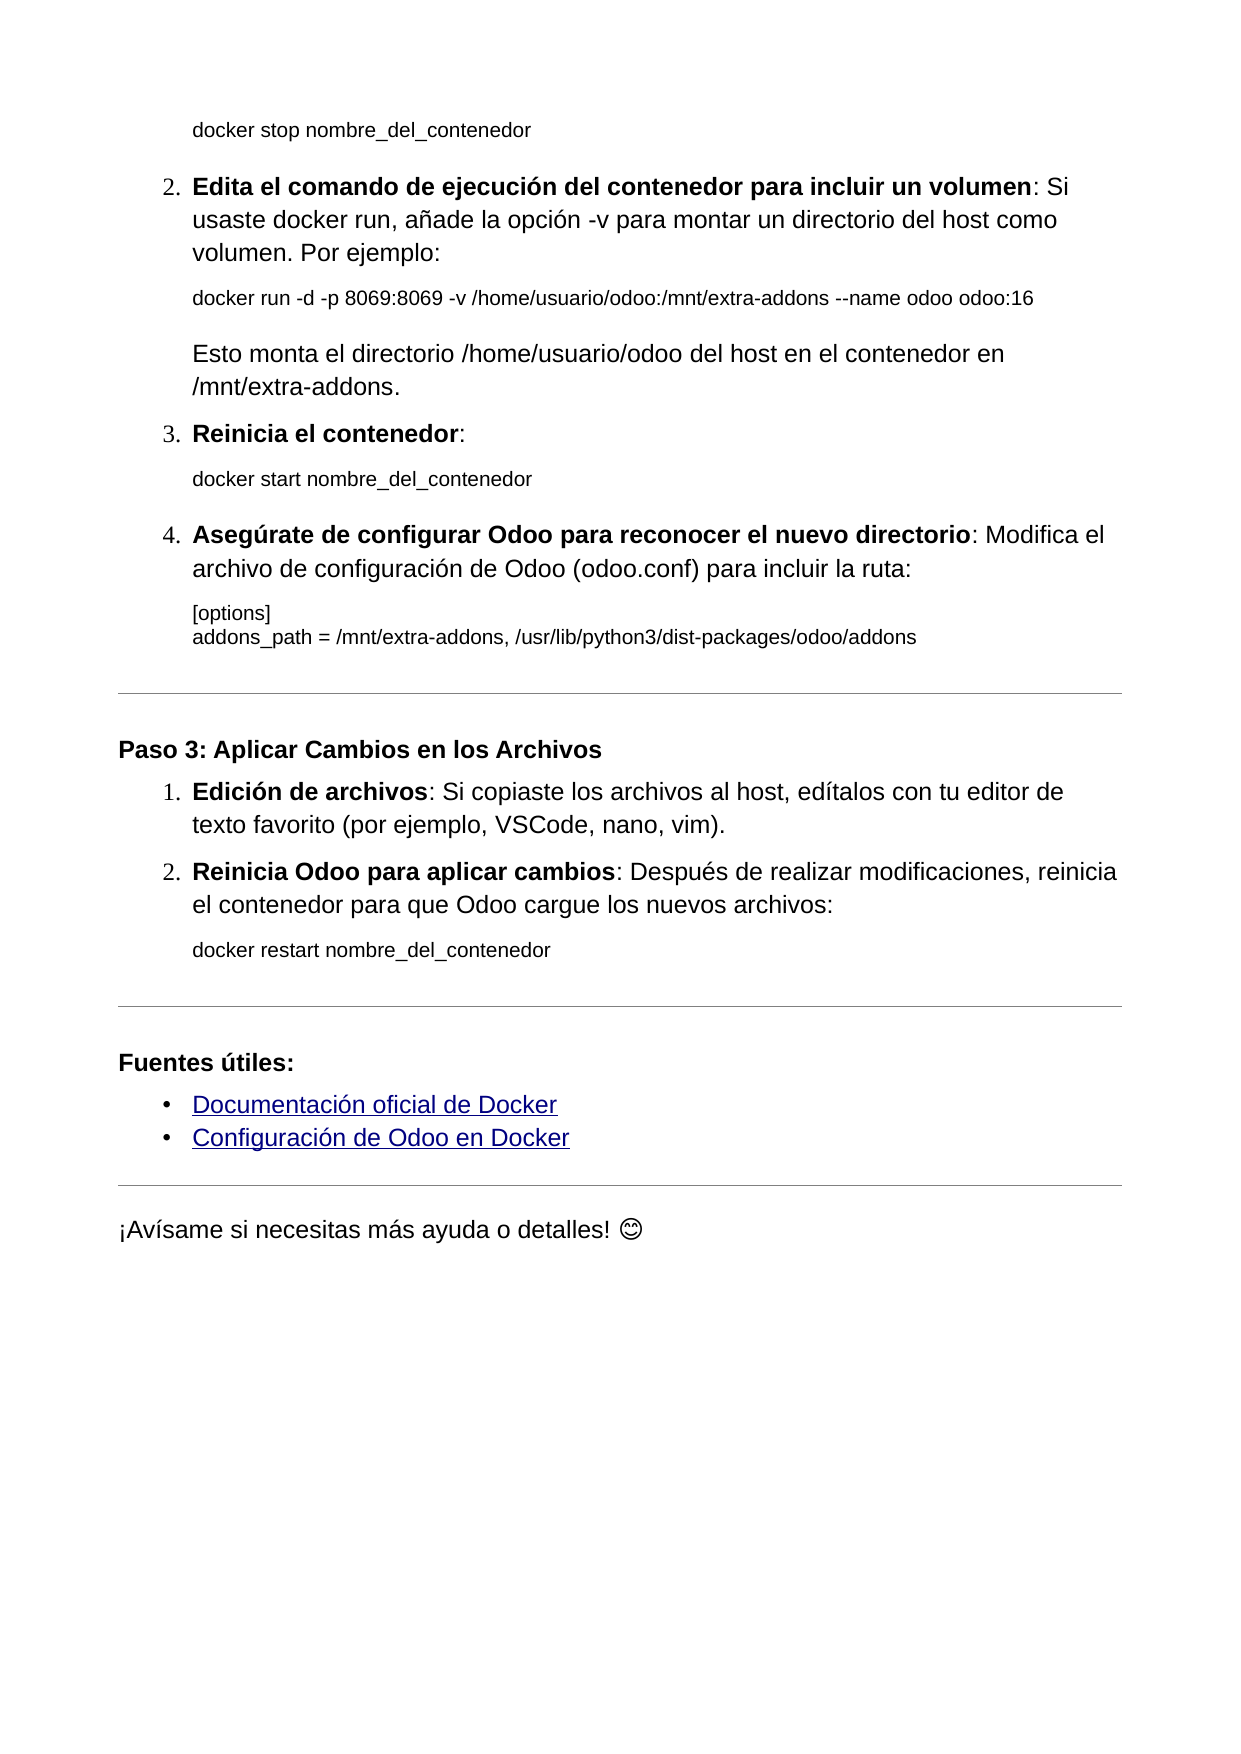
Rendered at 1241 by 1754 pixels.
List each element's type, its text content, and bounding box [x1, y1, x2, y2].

list Reinicia Odoo para aplicar cambios: Después de realizar modificaciones, reinicia el contenedor para que Odoo cargue los nuevos archivos: [162, 857, 1122, 919]
list Configuración de Odoo en Docker [162, 1123, 1122, 1152]
list docker stop nombre_del_contenedor [162, 118, 1122, 142]
list Documentación oficial de Docker [162, 1089, 1122, 1118]
list Edita el comando de ejecución del contenedor para incluir un volumen: Si usaste docker run, añade la opción -v para montar un directorio del host como volumen. Por ejemplo: [162, 172, 1122, 266]
list Reinicia el contenedor: [162, 419, 1122, 448]
list docker run -d -p 8069:8069 -v /home/usuario/odoo:/mnt/extra-addons --name odoo odoo:16 [162, 285, 1122, 309]
list Edición de archivos: Si copiaste los archivos al host, edítalos con tu editor de texto favorito (por ejemplo, VSCode, nano, vim). [162, 777, 1122, 838]
list addons_path = /mnt/extra-addons, /usr/lib/python3/dist-packages/odoo/addons [162, 625, 1122, 649]
subtitle Fuentes útiles: [118, 1048, 1122, 1077]
list docker start nombre_del_contenedor [162, 467, 1122, 491]
list Asegúrate de configurar Odoo para reconocer el nuevo directorio: Modifica el archivo de configuración de Odoo (odoo.conf) para incluir la ruta: [162, 521, 1122, 582]
list [options] [162, 601, 1122, 625]
subtitle Paso 3: Aplicar Cambios en los Archivos [118, 735, 1122, 764]
list docker restart nombre_del_contenedor [162, 938, 1122, 962]
text ¡Avísame si necesitas más ayuda o detalles! 😊 [118, 1215, 1122, 1243]
list Esto monta el directorio /home/usuario/odoo del host en el contenedor en /mnt/extra-addons. [162, 339, 1122, 401]
